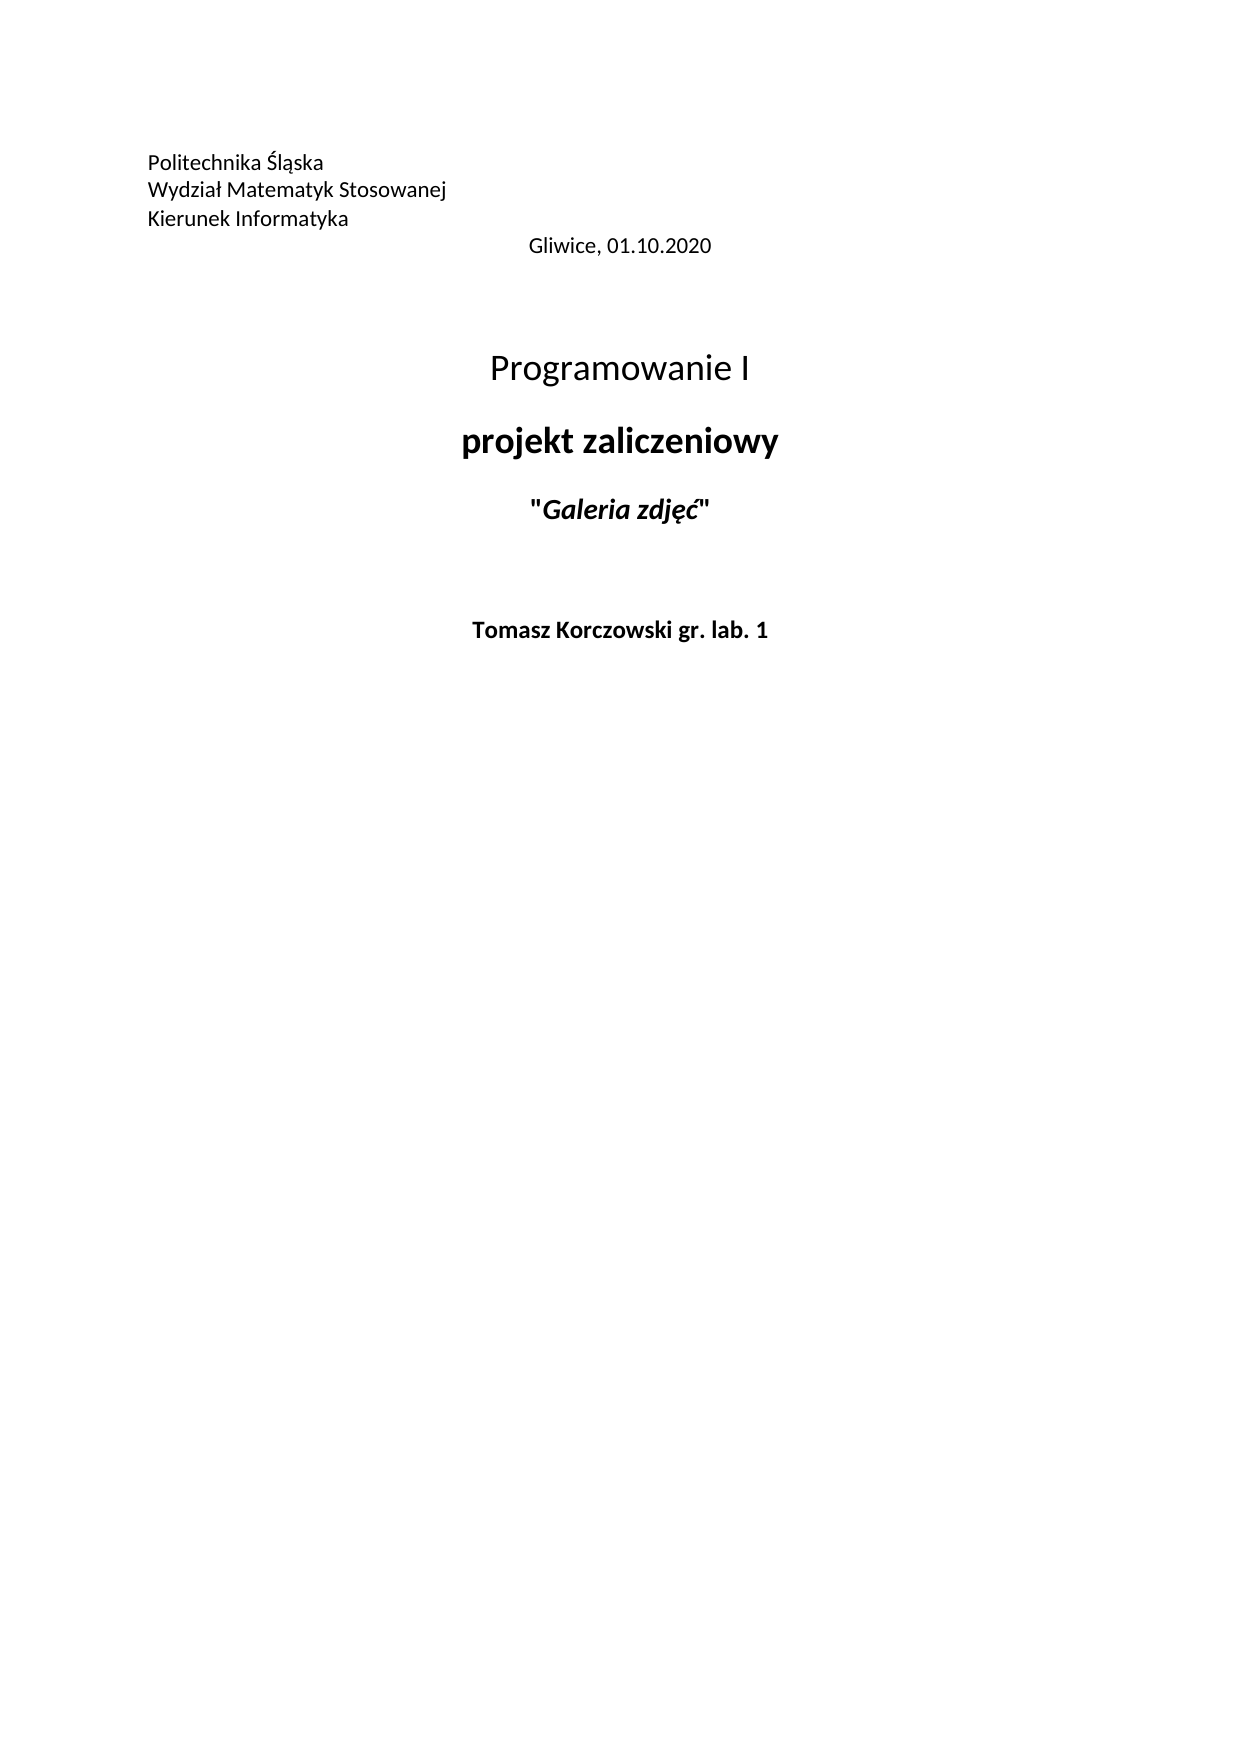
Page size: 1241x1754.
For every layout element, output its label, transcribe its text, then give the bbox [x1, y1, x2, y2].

text Wydział Matematyk Stosowanej [148, 176, 1093, 204]
text projekt zaliczeniowy [148, 417, 1093, 463]
text Tomasz Korczowski gr. lab. 1 [148, 614, 1093, 645]
text "Galeria zdjęć" [148, 491, 1093, 526]
text Kierunek Informatyka [148, 204, 1093, 232]
text Politechnika Śląska [148, 148, 1093, 176]
text Programowanie I [148, 344, 1093, 389]
text Gliwice, 01.10.2020 [148, 232, 1093, 260]
